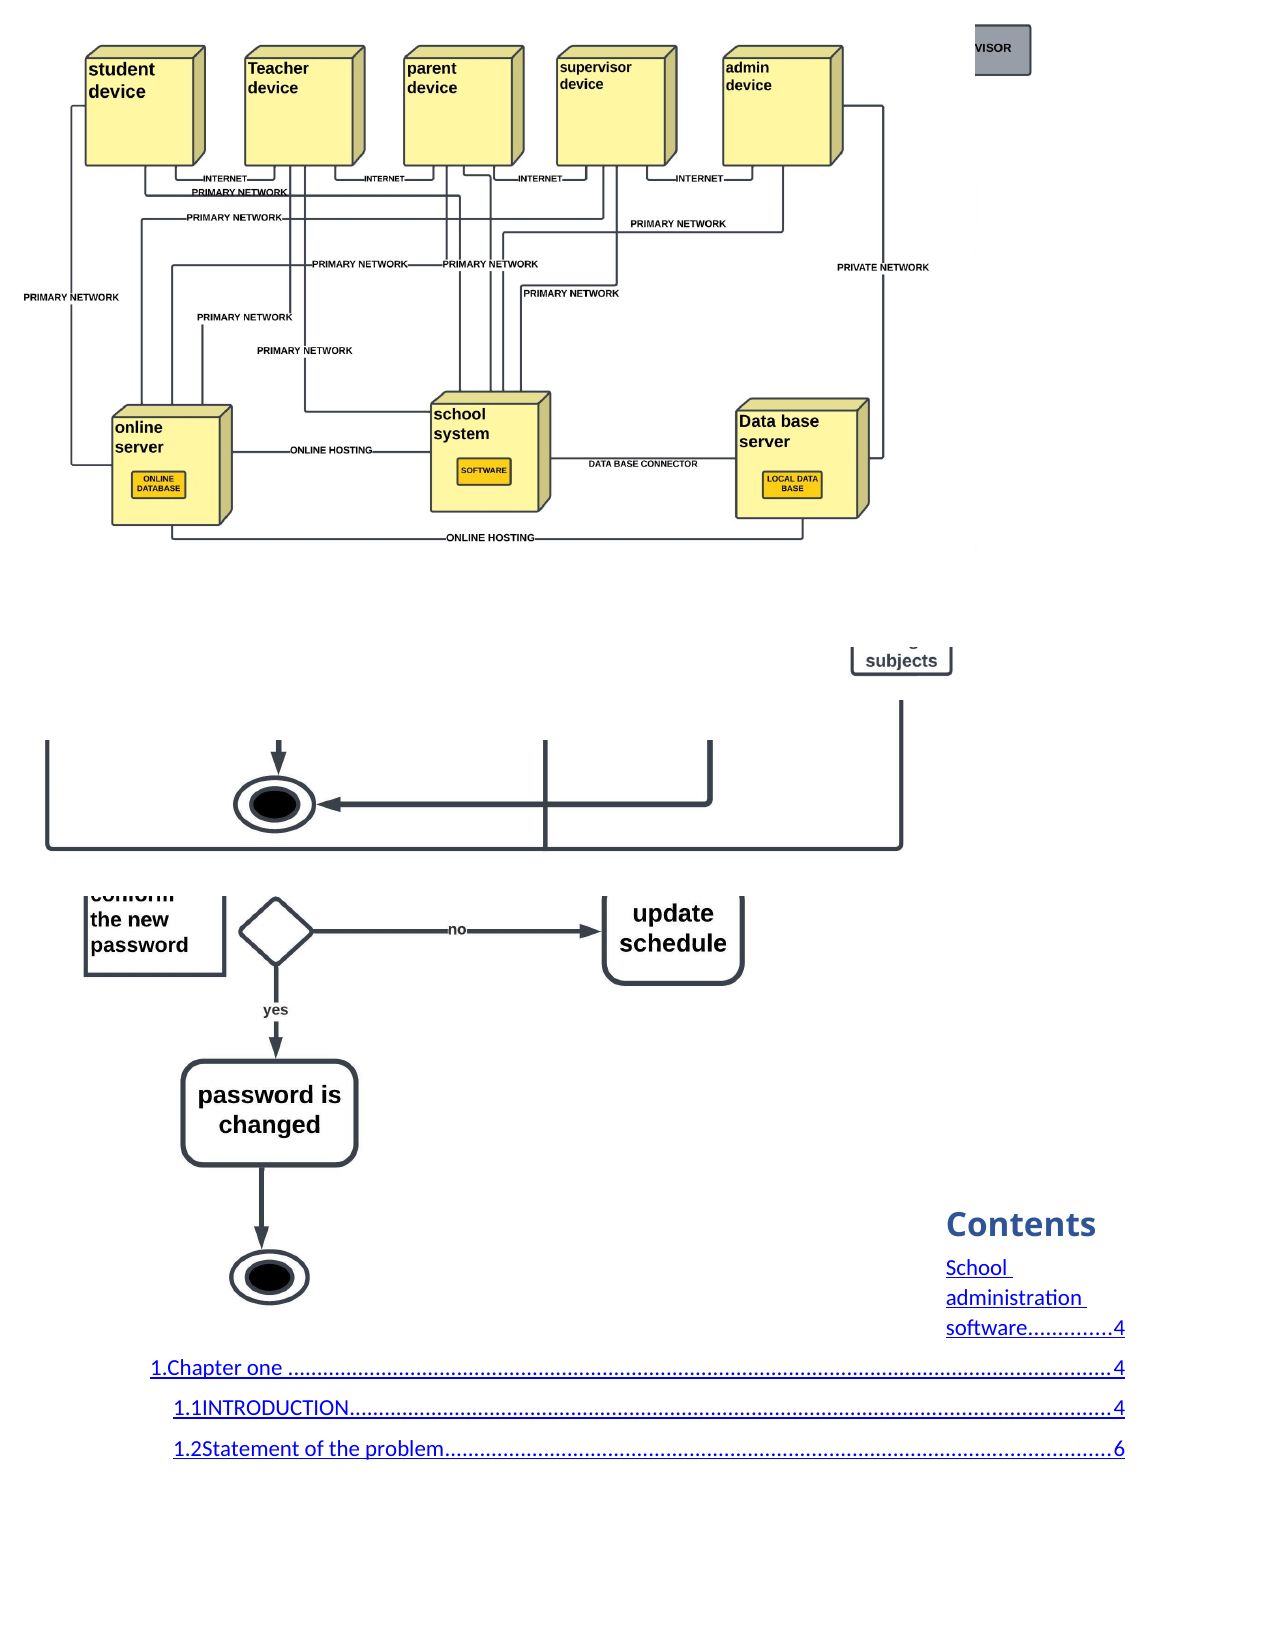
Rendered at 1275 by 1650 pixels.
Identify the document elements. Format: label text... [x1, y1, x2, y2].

text 1.Chapter one 4 [150, 1353, 1125, 1377]
picture [0, 0, 1073, 1350]
subtitle Contents [946, 200, 1125, 1246]
text 1.1INTRODUCTION 4 [173, 1393, 1125, 1417]
text School administration software 4 [946, 1253, 1125, 1337]
text 1.2Statement of the problem 6 [173, 1434, 1125, 1458]
